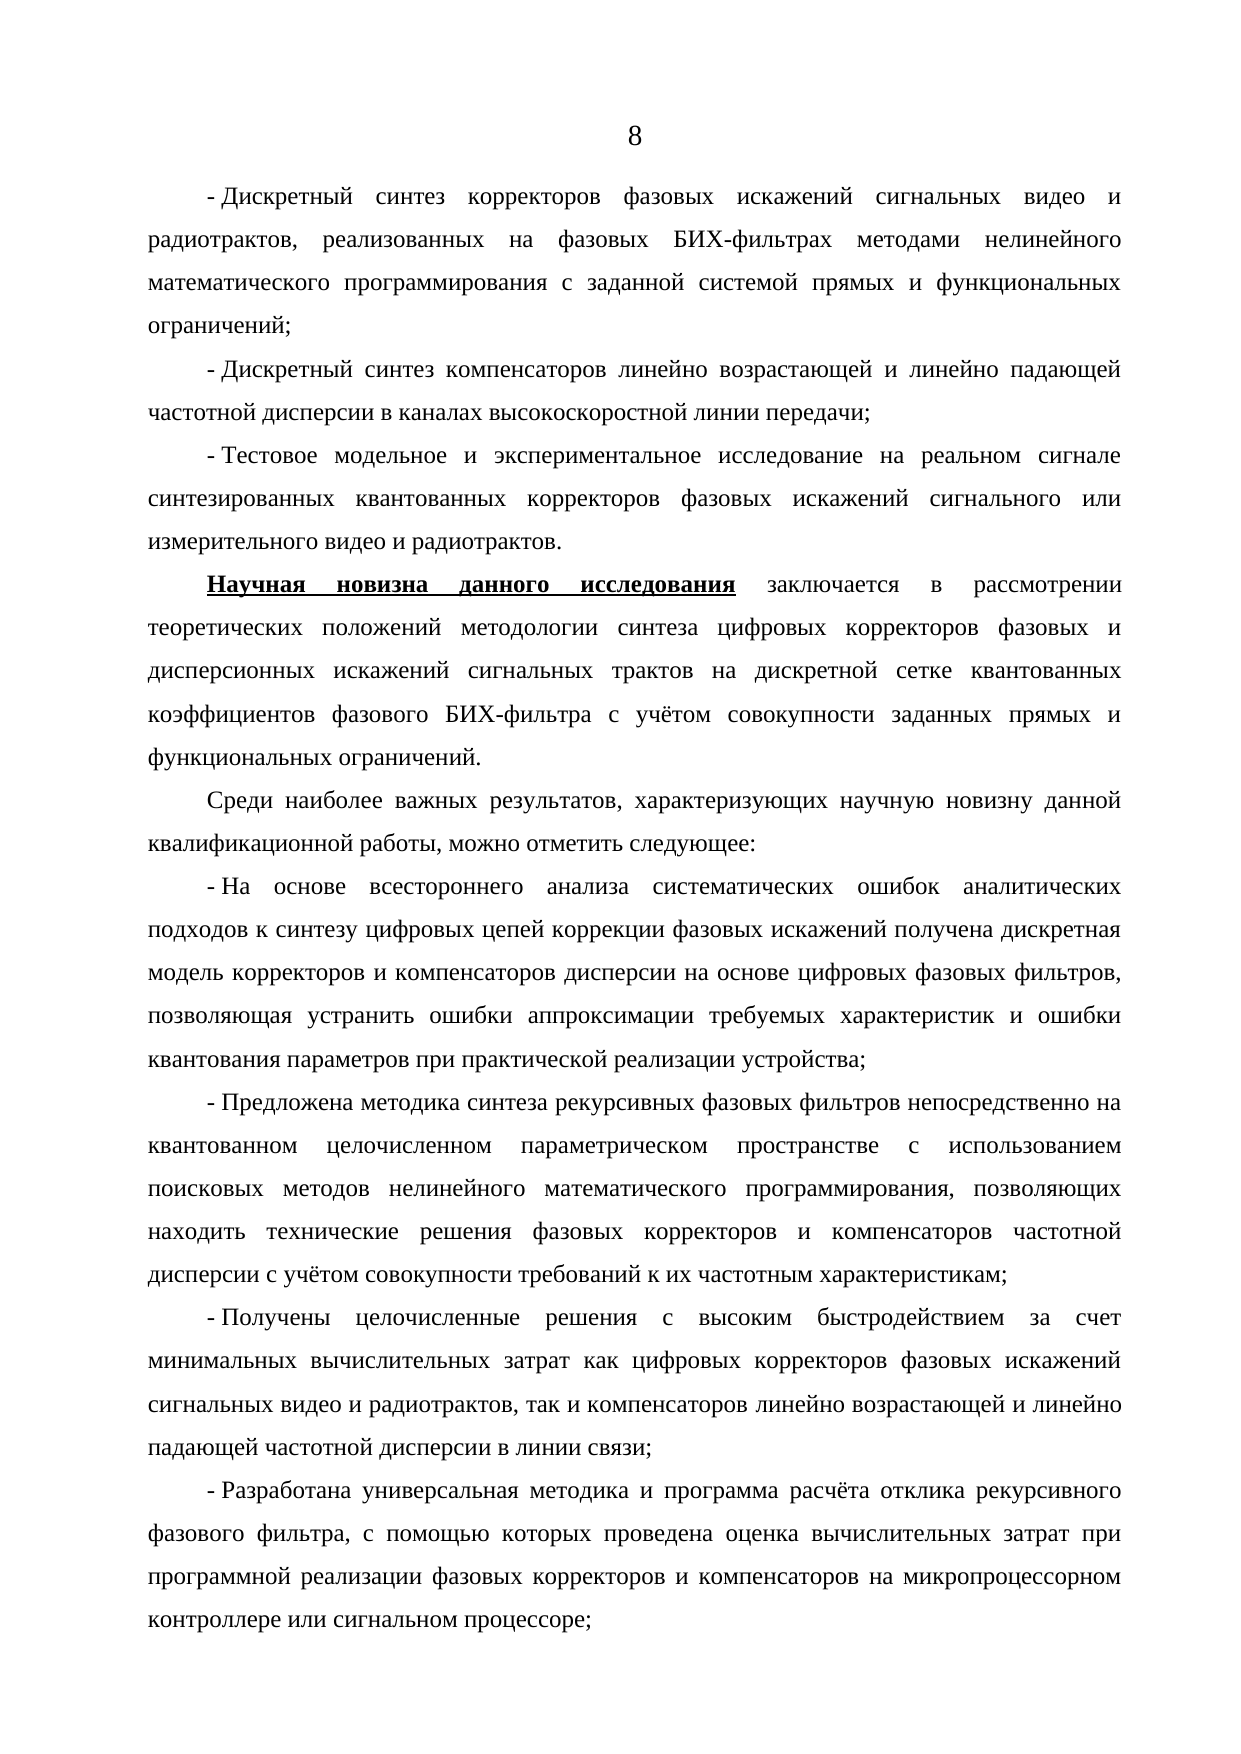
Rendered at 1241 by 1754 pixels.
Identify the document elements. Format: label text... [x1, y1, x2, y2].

text - Предложена методика синтеза рекурсивных фазовых фильтров непосредственно на квантованном целочисленном параметрическом пространстве с использованием поисковых методов нелинейного математического программирования, позволяющих находить технические решения фазовых корректоров и компенсаторов частотной дисперсии с учётом совокупности требований к их частотным характеристикам; [148, 1087, 1122, 1288]
text Научная новизна данного исследования заключается в рассмотрении теоретических положений методологии синтеза цифровых корректоров фазовых и дисперсионных искажений сигнальных трактов на дискретной сетке квантованных коэффициентов фазового БИХ-фильтра с учётом совокупности заданных прямых и функциональных ограничений. [148, 569, 1122, 771]
text - Разработана универсальная методика и программа расчёта отклика рекурсивного фазового фильтра, с помощью которых проведена оценка вычислительных затрат при программной реализации фазовых корректоров и компенсаторов на микропроцессорном контроллере или сигнальном процессоре; [148, 1475, 1122, 1633]
text - Дискретный синтез корректоров фазовых искажений сигнальных видео и радиотрактов, реализованных на фазовых БИХ-фильтрах методами нелинейного математического программирования с заданной системой прямых и функциональных ограничений; [148, 181, 1122, 339]
text Среди наиболее важных результатов, характеризующих научную новизну данной квалификационной работы, можно отметить следующее: [148, 785, 1122, 857]
text - Дискретный синтез компенсаторов линейно возрастающей и линейно падающей частотной дисперсии в каналах высокоскоростной линии передачи; [148, 354, 1122, 426]
text - На основе всестороннего анализа систематических ошибок аналитических подходов к синтезу цифровых цепей коррекции фазовых искажений получена дискретная модель корректоров и компенсаторов дисперсии на основе цифровых фазовых фильтров, позволяющая устранить ошибки аппроксимации требуемых характеристик и ошибки квантования параметров при практической реализации устройства; [148, 871, 1122, 1072]
text - Получены целочисленные решения с высоким быстродействием за счет минимальных вычислительных затрат как цифровых корректоров фазовых искажений сигнальных видео и радиотрактов, так и компенсаторов линейно возрастающей и линейно падающей частотной дисперсии в линии связи; [148, 1302, 1122, 1461]
text - Тестовое модельное и экспериментальное исследование на реальном сигнале синтезированных квантованных корректоров фазовых искажений сигнального или измерительного видео и радиотрактов. [148, 440, 1122, 555]
